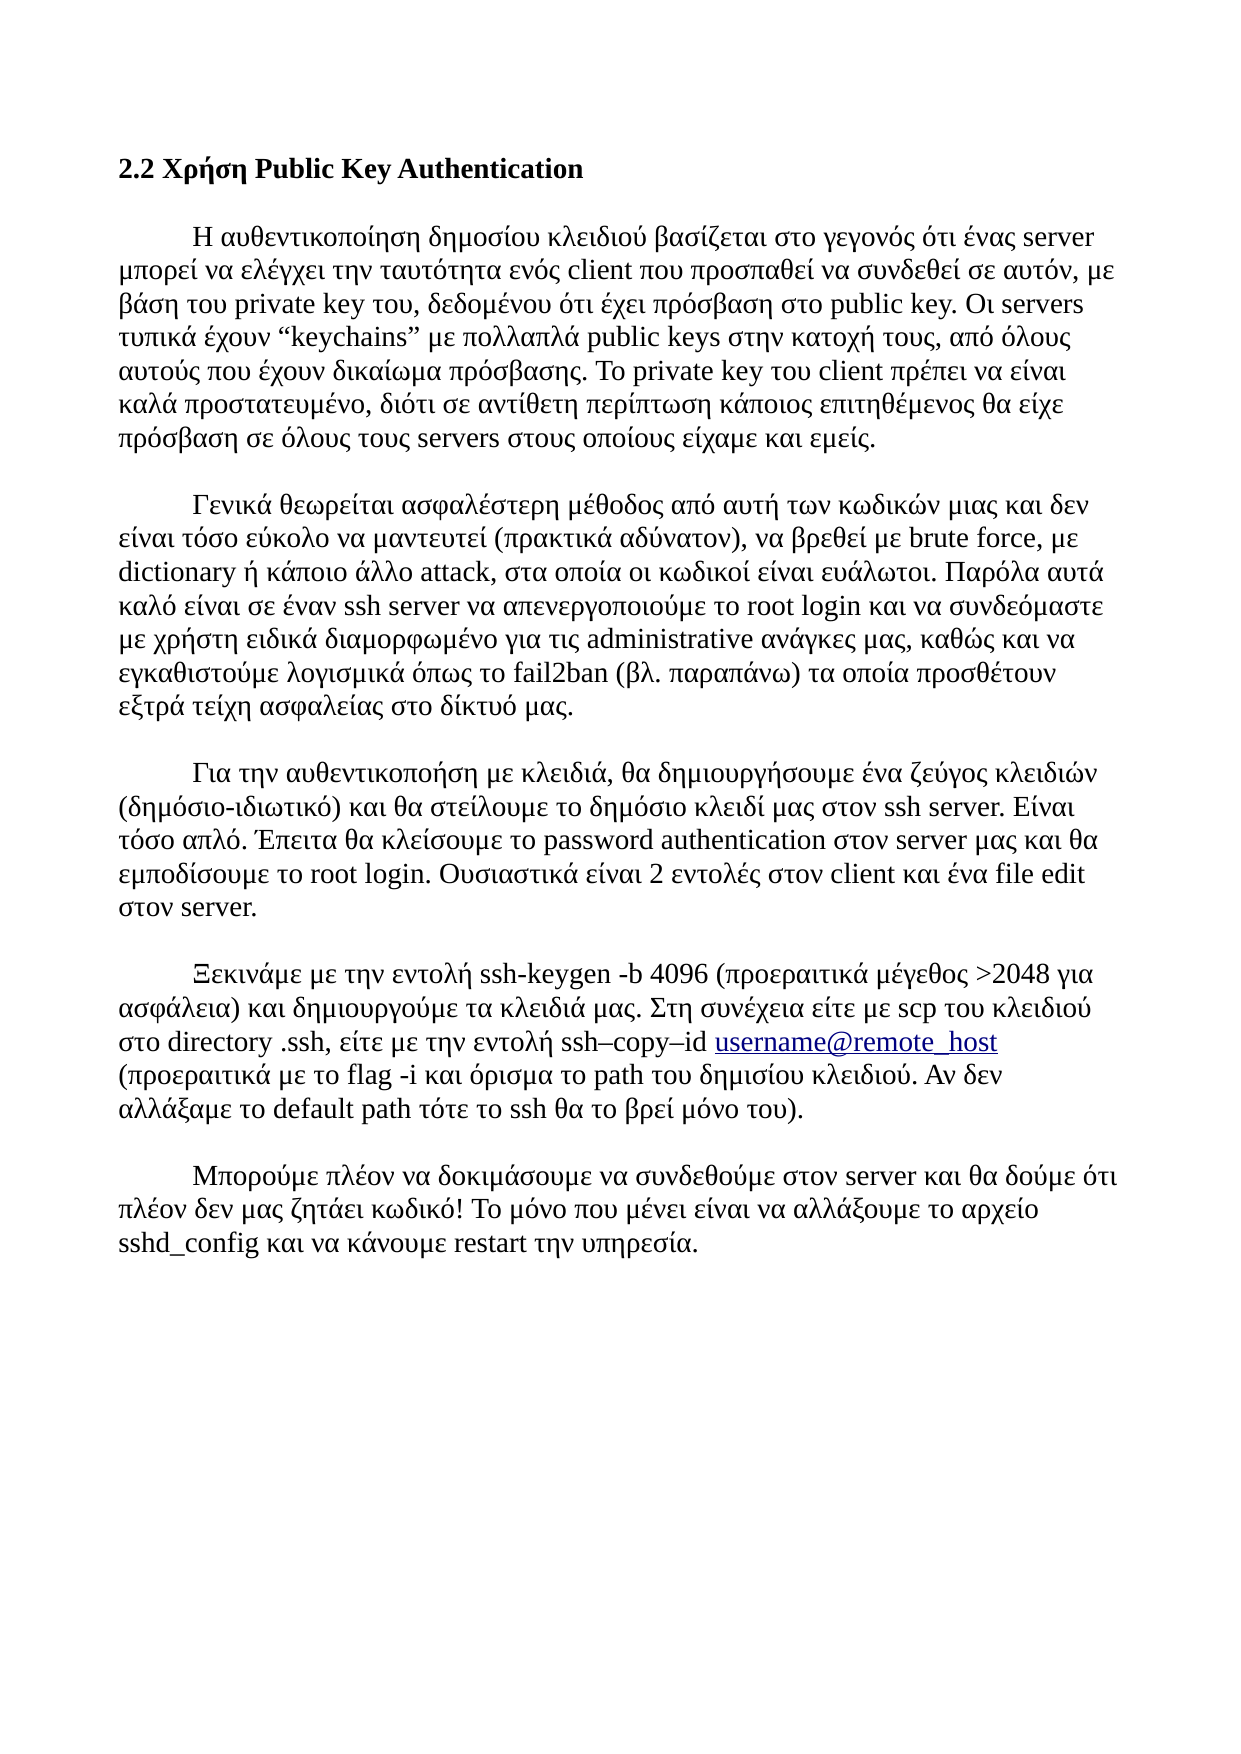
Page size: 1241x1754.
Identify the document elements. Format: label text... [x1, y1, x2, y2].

text H αυθεντικοποίηση δημοσίου κλειδιού βασίζεται στο γεγονός ότι ένας server μπορεί να ελέγχει την ταυτότητα ενός client που προσπαθεί να συνδεθεί σε αυτόν, με βάση του private key του, δεδομένου ότι έχει πρόσβαση στο public key. Οι servers τυπικά έχουν “keychains” με πολλαπλά public keys στην κατοχή τους, από όλους αυτούς που έχουν δικαίωμα πρόσβασης. Το private key του client πρέπει να είναι καλά προστατευμένο, διότι σε αντίθετη περίπτωση κάποιος επιτηθέμενος θα είχε πρόσβαση σε όλους τους servers στους οποίους είχαμε και εμείς. [118, 219, 1122, 453]
text Ξεκινάμε με την εντολή ssh-keygen -b 4096 (προεραιτικά μέγεθος >2048 για ασφάλεια) και δημιουργούμε τα κλειδιά μας. Στη συνέχεια είτε με scp του κλειδιού στο directory .ssh, είτε με την εντολή ssh–copy–id username@remote_host (προεραιτικά με το flag -i και όρισμα το path του δημισίου κλειδιού. Αν δεν αλλάξαμε το default path τότε το ssh θα το βρεί μόνο του). [118, 957, 1122, 1124]
text 2.2 Χρήση Public Key Authentication [118, 152, 1122, 185]
text Γενικά θεωρείται ασφαλέστερη μέθοδος από αυτή των κωδικών μιας και δεν είναι τόσο εύκολο να μαντευτεί (πρακτικά αδύνατον), να βρεθεί με brute force, με dictionary ή κάποιο άλλο attack, στα οποία οι κωδικοί είναι ευάλωτοι. Παρόλα αυτά καλό είναι σε έναν ssh server να απενεργοποιούμε το root login και να συνδεόμαστε με χρήστη ειδικά διαμορφωμένο για τις administrative ανάγκες μας, καθώς και να εγκαθιστούμε λογισμικά όπως το fail2ban (βλ. παραπάνω) τα οποία προσθέτουν εξτρά τείχη ασφαλείας στο δίκτυό μας. [118, 487, 1122, 722]
text Μπορούμε πλέον να δοκιμάσουμε να συνδεθούμε στον server και θα δούμε ότι πλέον δεν μας ζητάει κωδικό! Το μόνο που μένει είναι να αλλάξουμε το αρχείο sshd_config και να κάνουμε restart την υπηρεσία. [118, 1158, 1122, 1258]
text Για την αυθεντικοποήση με κλειδιά, θα δημιουργήσουμε ένα ζεύγος κλειδιών (δημόσιο-ιδιωτικό) και θα στείλουμε το δημόσιο κλειδί μας στον ssh server. Είναι τόσο απλό. Έπειτα θα κλείσουμε το password authentication στον server μας και θα εμποδίσουμε το root login. Ουσιαστικά είναι 2 εντολές στον client και ένα file edit στον server. [118, 755, 1122, 923]
